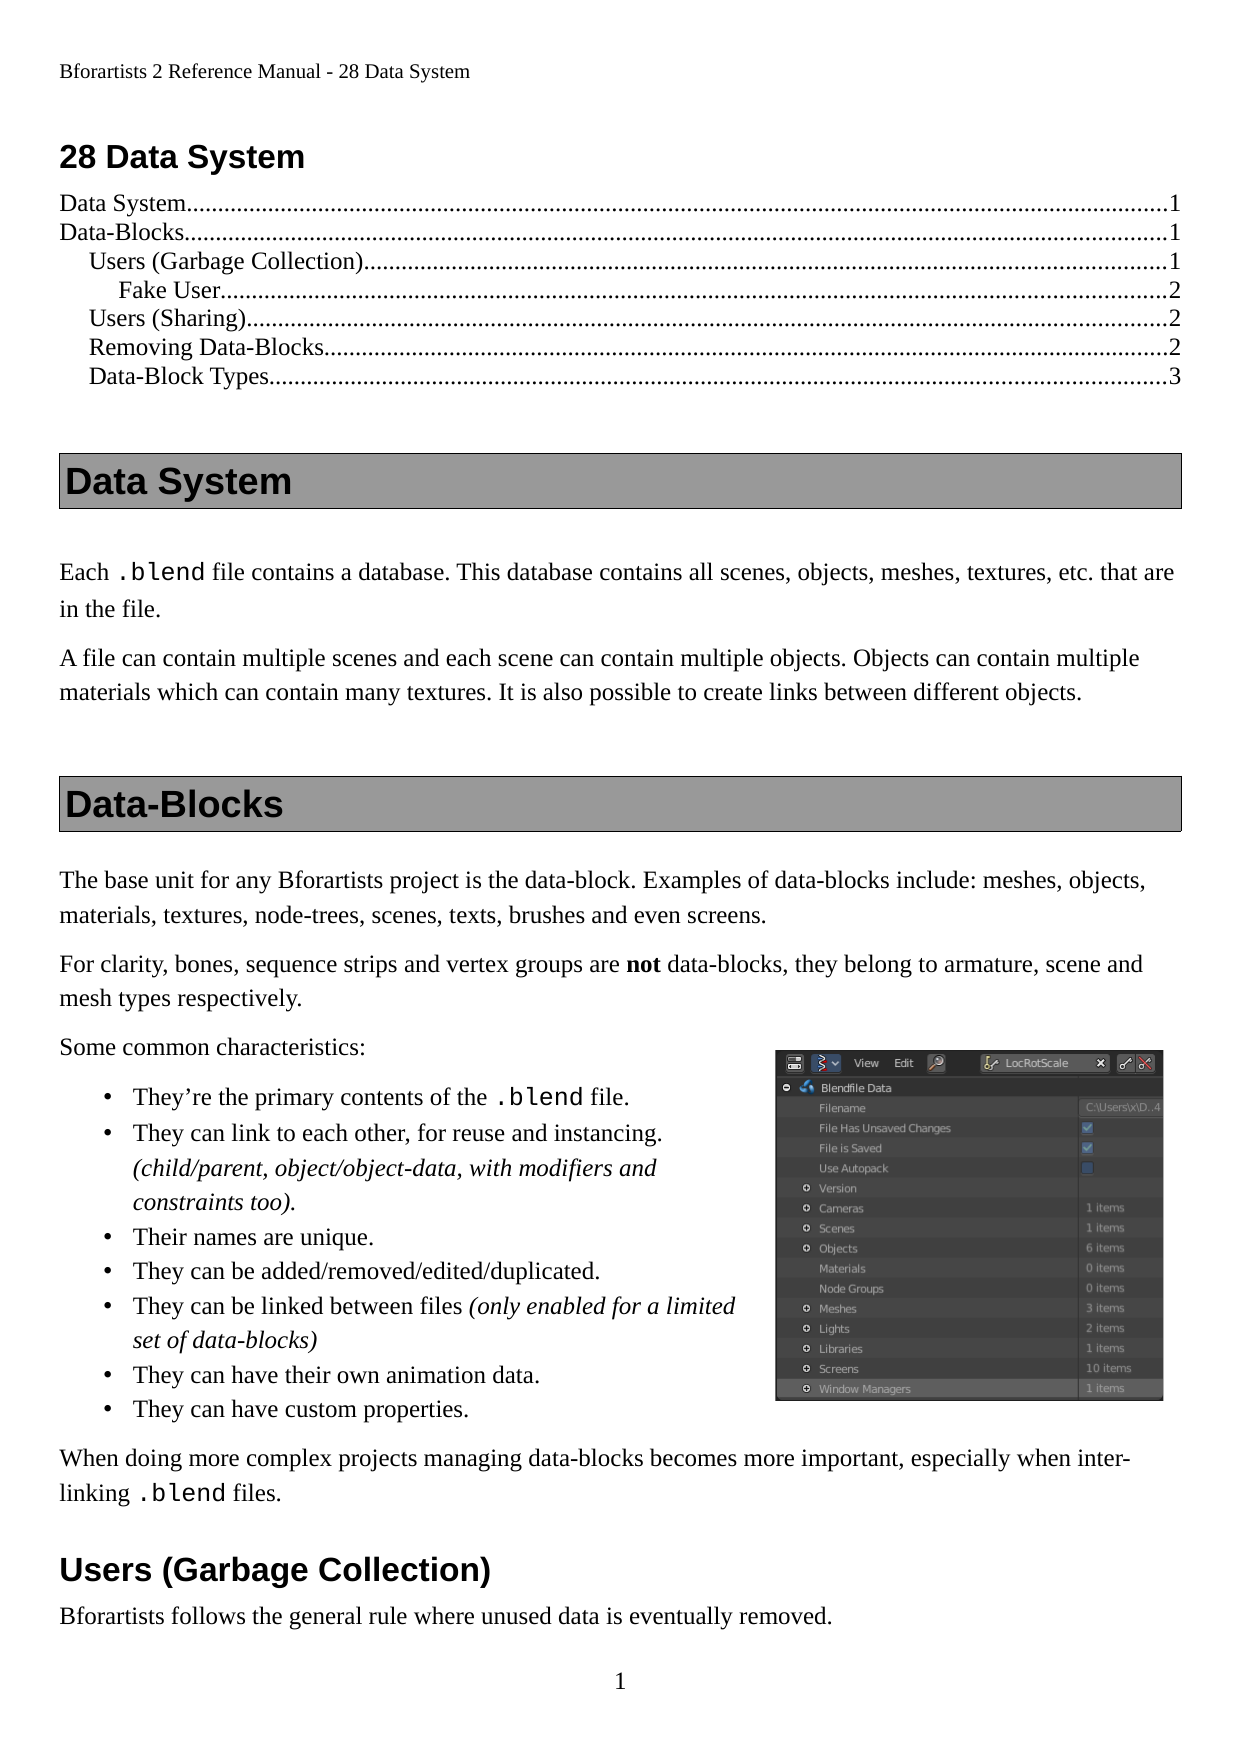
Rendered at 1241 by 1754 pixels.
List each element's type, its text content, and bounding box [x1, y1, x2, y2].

picture [775, 1050, 1164, 1401]
text Bforartists follows the general rule where unused data is eventually removed. [59, 1601, 1181, 1630]
text Data System 1 [59, 188, 1181, 217]
text When doing more complex projects managing data-blocks becomes more important, especially when inter-linking .blend files. [59, 1443, 1181, 1509]
text Users (Sharing) 2 [88, 303, 1181, 332]
list They can have custom properties. [103, 1394, 1181, 1423]
table_header Data System [60, 454, 1181, 508]
subtitle 28 Data System [59, 138, 1181, 176]
text The base unit for any Bforartists project is the data-block. Examples of data-blocks include: meshes, objects, materials, textures, node-trees, scenes, texts, brushes and even screens. [59, 865, 1181, 929]
text Data-Block Types 3 [88, 361, 1181, 390]
table_header Data-Blocks [60, 777, 1181, 831]
text For clarity, bones, sequence strips and vertex groups are not data-blocks, they belong to armature, scene and mesh types respectively. [59, 949, 1181, 1012]
text A file can contain multiple scenes and each scene can contain multiple objects. Objects can contain multiple materials which can contain many textures. It is also possible to create links between different objects. [59, 643, 1181, 706]
text Users (Garbage Collection) 1 [88, 246, 1181, 275]
list Their names are unique. [103, 1222, 775, 1251]
text Each .blend file contains a database. This database contains all scenes, objects, meshes, textures, etc. that are in the file. [59, 557, 1181, 623]
text Removing Data-Blocks 2 [88, 332, 1181, 361]
list They can be added/removed/edited/duplicated. [103, 1256, 775, 1285]
list They can be linked between files (only enabled for a limited set of data-blocks) [103, 1291, 775, 1354]
text Data-Blocks 1 [59, 217, 1181, 246]
list They can have their own animation data. [103, 1360, 775, 1389]
subtitle Users (Garbage Collection) [59, 1550, 1181, 1589]
list They’re the primary contents of the .blend file. [103, 1082, 775, 1112]
text Some common characteristics: [59, 1032, 1181, 1061]
text Fake User 2 [118, 275, 1181, 303]
list They can link to each other, for reuse and instancing. (child/parent, object/object-data, with modifiers and constraints too). [103, 1118, 775, 1216]
list [1164, 1222, 1181, 1251]
